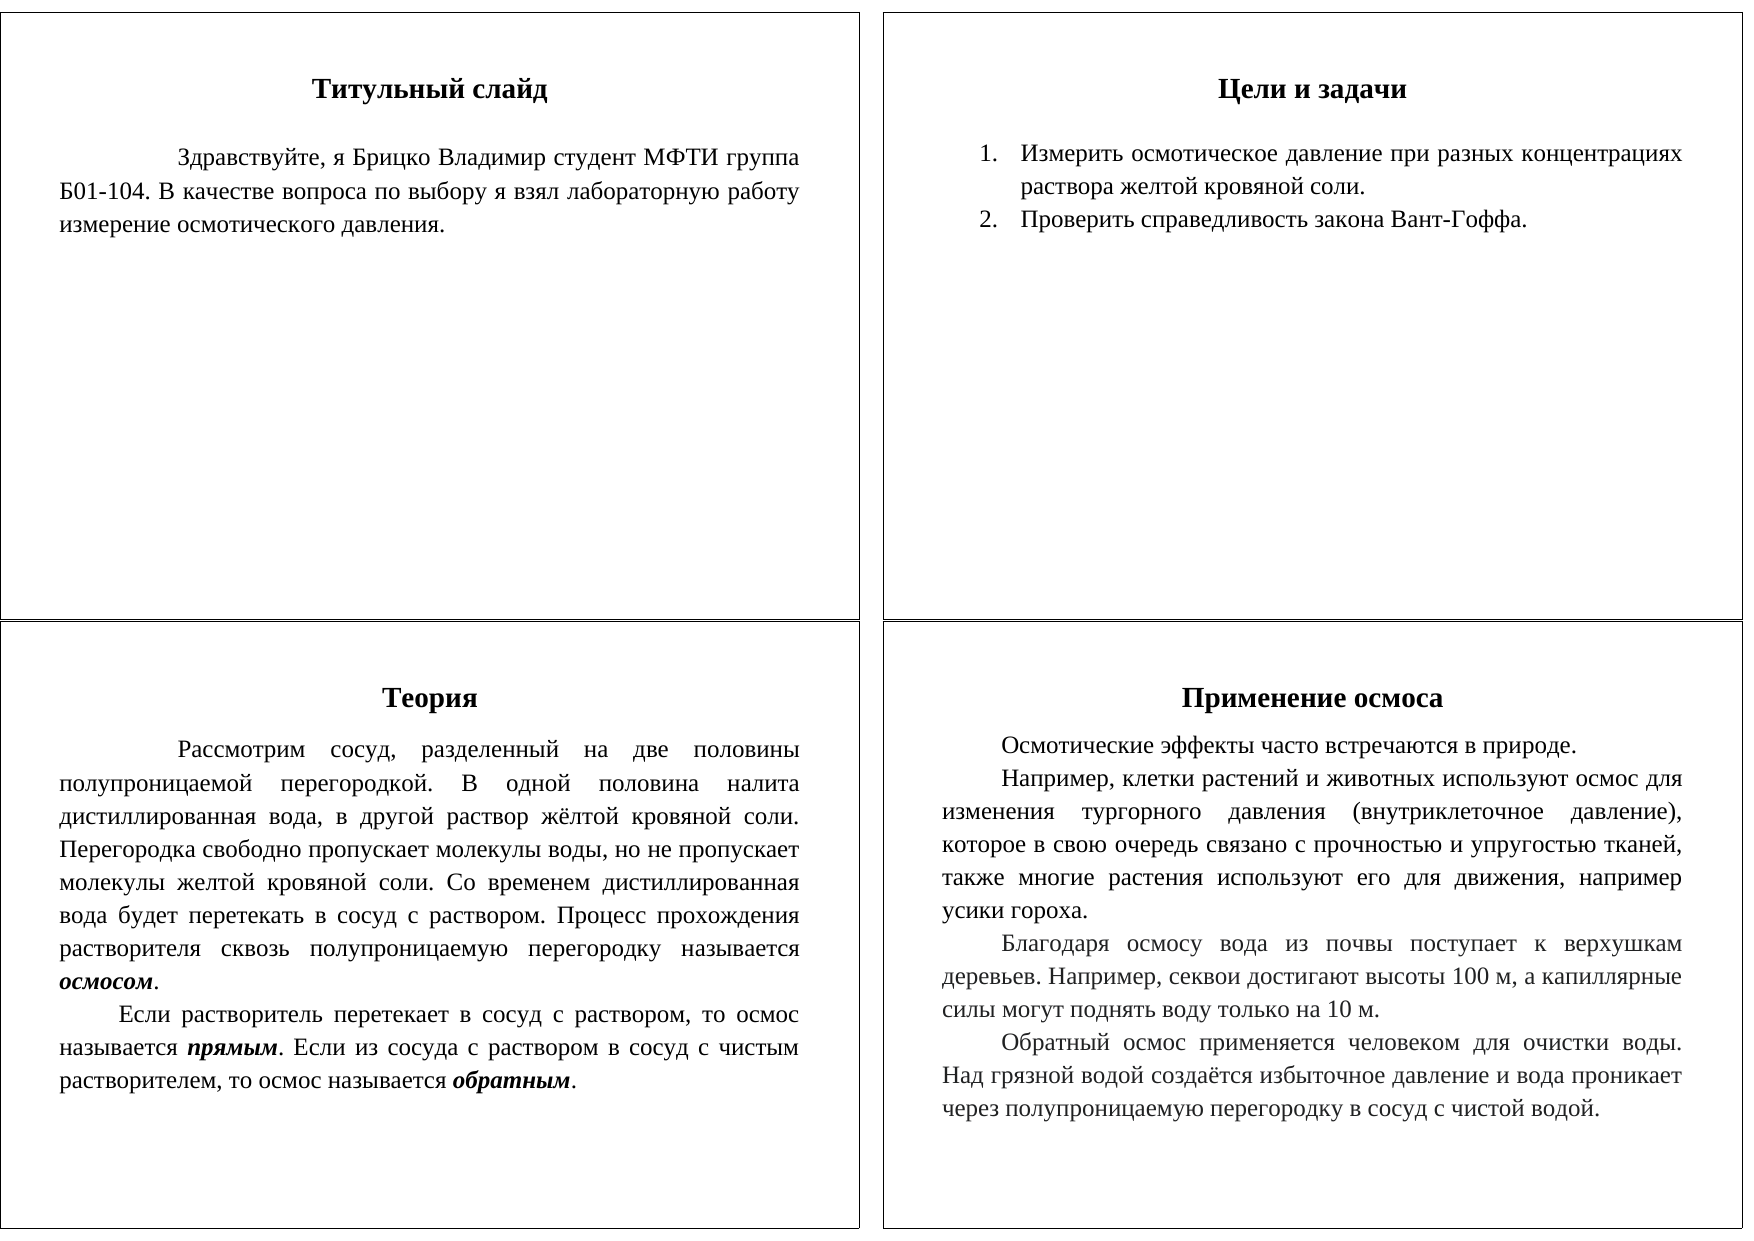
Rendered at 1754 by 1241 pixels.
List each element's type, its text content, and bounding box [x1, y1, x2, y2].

text Применение осмоса [942, 680, 1683, 713]
text Рассмотрим сосуд, разделенный на две половины полупроницаемой перегородкой. В одной половина налита дистиллированная вода, в другой раствор жёлтой кровяной соли. Перегородка свободно пропускает молекулы воды, но не пропускает молекулы желтой кровяной соли. Со временем дистиллированная вода будет перетекать в сосуд с раствором. Процесс прохождения растворителя сквозь полупроницаемую перегородку называется осмосом. [59, 730, 800, 995]
text Здравствуйте, я Брицко Владимир студент МФТИ группа Б01-104. В качестве вопроса по выбору я взял лабораторную работу измерение осмотического давления. [59, 138, 800, 238]
text Если растворитель перетекает в сосуд с раствором, то осмос называется прямым. Если из сосуда с раствором в сосуд с чистым растворителем, то осмос называется обратным. [59, 999, 800, 1094]
text Благодаря осмосу вода из почвы поступает к верхушкам деревьев. Например, секвои достигают высоты 100 м, а капиллярные силы могут поднять воду только на 10 м. [942, 928, 1683, 1023]
text Титульный слайд [59, 71, 800, 104]
text Осмотические эффекты часто встречаются в природе. [942, 730, 1683, 759]
text Например, клетки растений и животных используют осмос для изменения тургорного давления (внутриклеточное давление), которое в свою очередь связано с прочностью и упругостью тканей, также многие растения используют его для движения, например усики гороха. [942, 763, 1683, 924]
text Обратный осмос применяется человеком для очистки воды. Над грязной водой создаётся избыточное давление и вода проникает через полупроницаемую перегородку в сосуд с чистой водой. [942, 1027, 1683, 1122]
text Теория [59, 680, 800, 713]
list Измерить осмотическое давление при разных концентрациях раствора желтой кровяной соли. [979, 138, 1683, 200]
list Проверить справедливость закона Вант-Гоффа. [979, 204, 1683, 233]
text Цели и задачи [942, 71, 1683, 104]
